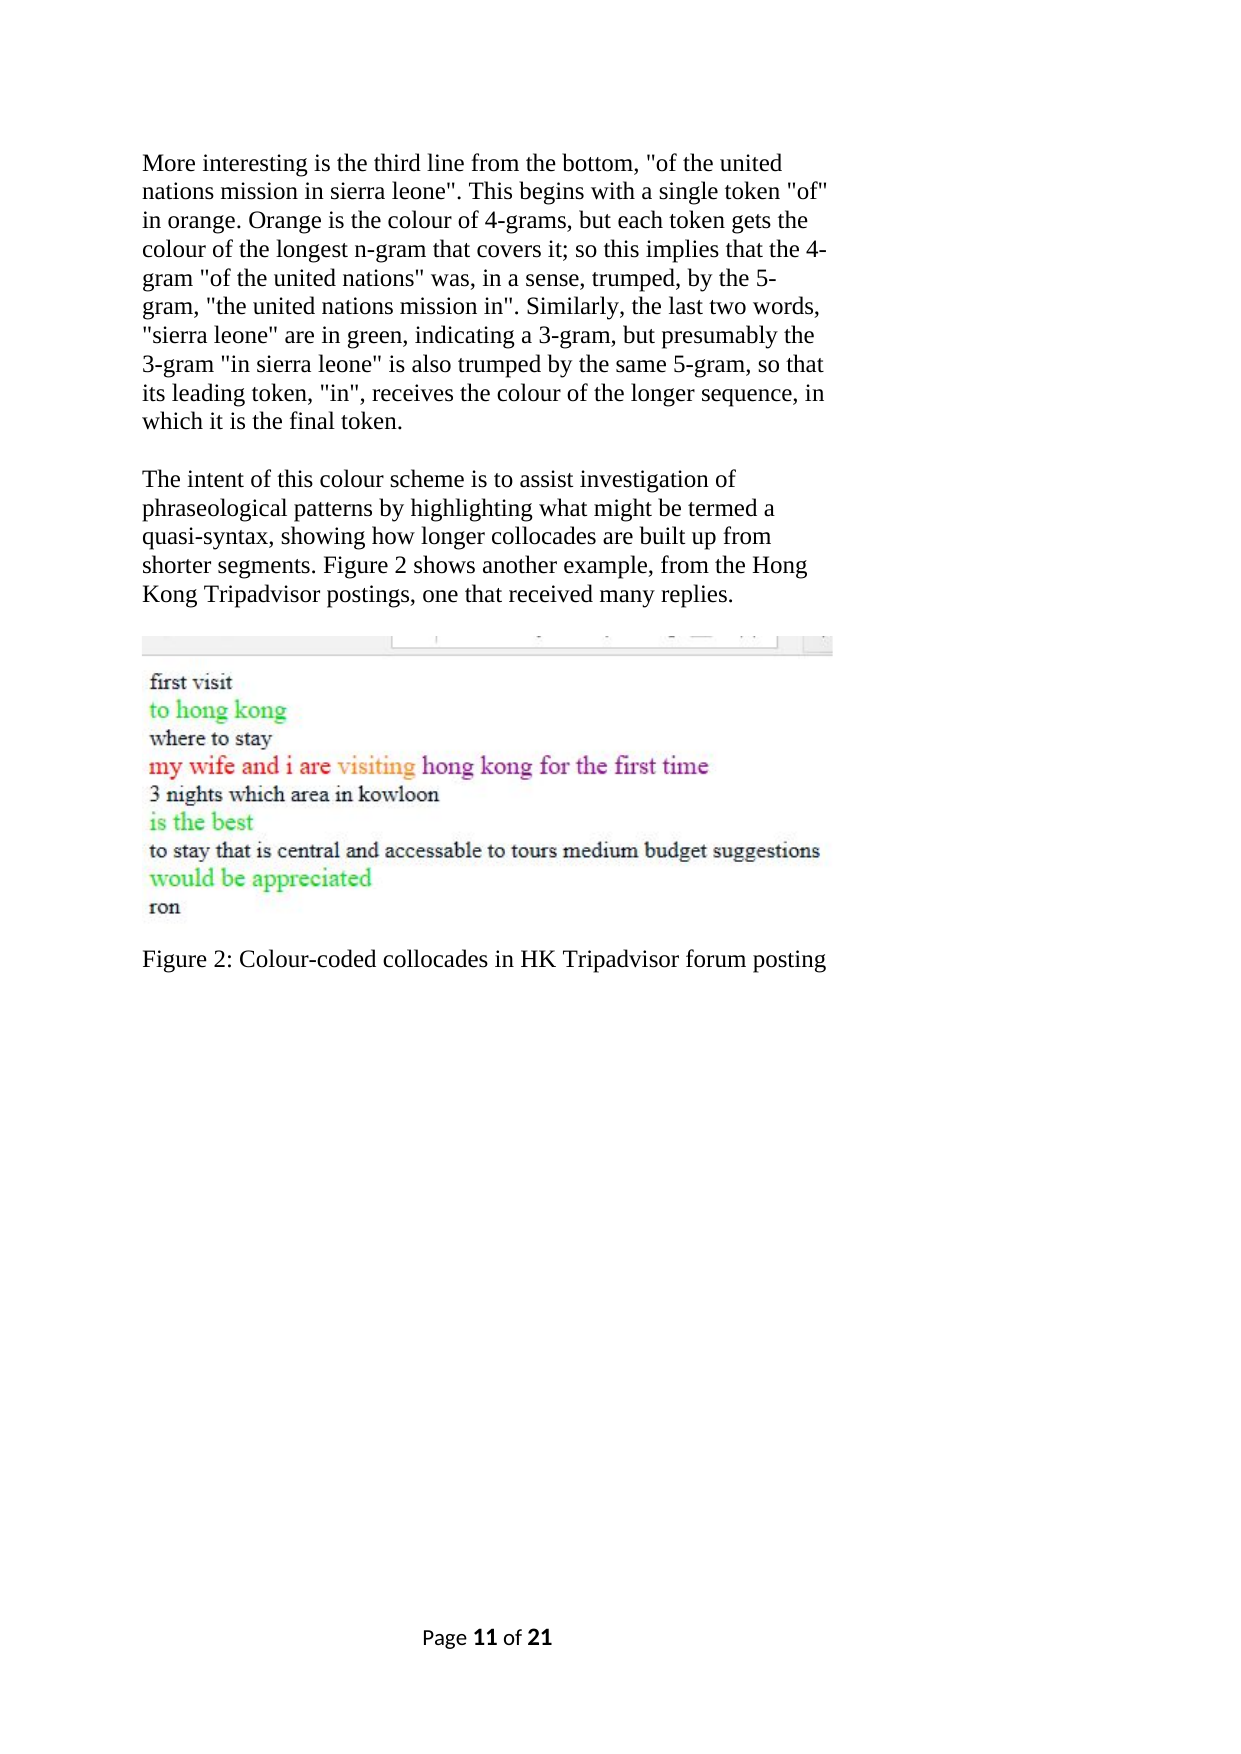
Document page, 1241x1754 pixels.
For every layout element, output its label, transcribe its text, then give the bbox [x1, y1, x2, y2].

text More interesting is the third line from the bottom, "of the united nations mission in sierra leone". This begins with a single token "of" in orange. Orange is the colour of 4-grams, but each token gets the colour of the longest n-gram that covers it; so this implies that the 4-gram "of the united nations" was, in a sense, trumped, by the 5-gram, "the united nations mission in". Similarly, the last two words, "sierra leone" are in green, indicating a 3-gram, but presumably the 3-gram "in sierra leone" is also trumped by the same 5-gram, so that its leading token, "in", receives the colour of the longer sequence, in which it is the final token. [142, 148, 833, 435]
text Figure 2: Colour-coded collocades in HK Tripadvisor forum posting [142, 944, 833, 973]
picture [141, 636, 833, 944]
text The intent of this colour scheme is to assist investigation of phraseological patterns by highlighting what might be termed a quasi-syntax, showing how longer collocades are built up from shorter segments. Figure 2 shows another example, from the Hong Kong Tripadvisor postings, one that received many replies. [142, 464, 833, 608]
